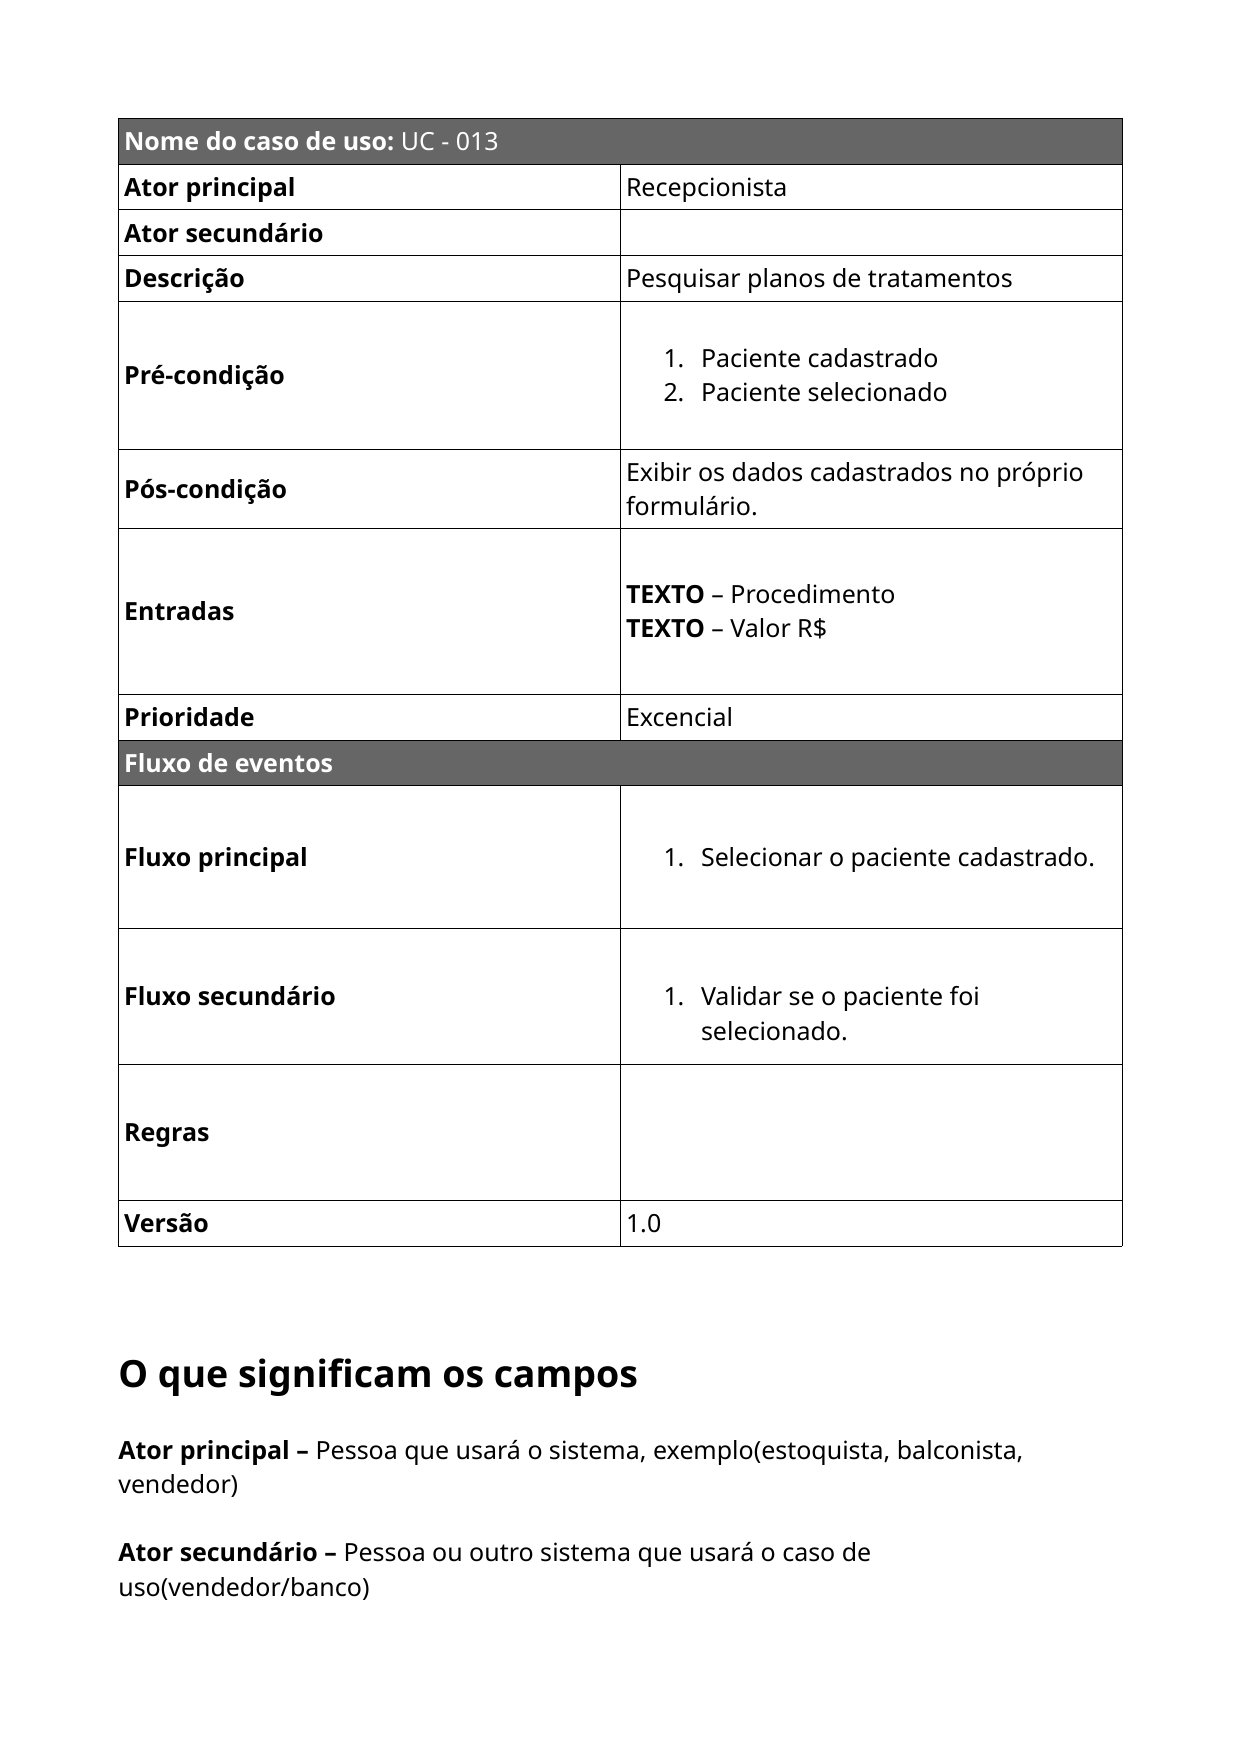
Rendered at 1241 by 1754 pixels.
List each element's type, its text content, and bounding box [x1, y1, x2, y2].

table_cell TEXTO – Procedimento TEXTO – Valor R$ [621, 529, 1122, 694]
table_cell 1.0 [621, 1201, 1122, 1246]
table_cell [621, 1065, 1122, 1200]
table_cell Regras [119, 1065, 620, 1200]
table_cell Pesquisar planos de tratamentos [621, 256, 1122, 301]
text Ator principal – Pessoa que usará o sistema, exemplo(estoquista, balconista, vendedor) [118, 1433, 1122, 1501]
table_header Nome do caso de uso: UC - 013 [119, 119, 1122, 164]
table_cell Validar se o paciente foi selecionado. [621, 929, 1122, 1064]
table_cell Exibir os dados cadastrados no próprio formulário. [621, 450, 1122, 528]
table_cell Entradas [119, 529, 620, 694]
table_cell Ator principal [119, 165, 620, 209]
table_cell Fluxo principal [119, 786, 620, 928]
table_cell Descrição [119, 256, 620, 301]
table_cell Prioridade [119, 695, 620, 740]
table_cell Ator secundário [119, 210, 620, 255]
table_cell Pré-condição [119, 302, 620, 448]
table_cell Pós-condição [119, 450, 620, 528]
table_cell Recepcionista [621, 165, 1122, 209]
table_cell Fluxo de eventos [119, 741, 1122, 785]
text Ator secundário – Pessoa ou outro sistema que usará o caso de uso(vendedor/banco) [118, 1535, 1122, 1603]
table_cell Fluxo secundário [119, 929, 620, 1064]
table_cell [621, 210, 1122, 255]
table_cell Paciente cadastrado Paciente selecionado [621, 302, 1122, 448]
table_cell Versão [119, 1201, 620, 1246]
table_cell Selecionar o paciente cadastrado. [621, 786, 1122, 928]
table_cell Excencial [621, 695, 1122, 740]
text O que significam os campos [118, 1348, 1122, 1399]
